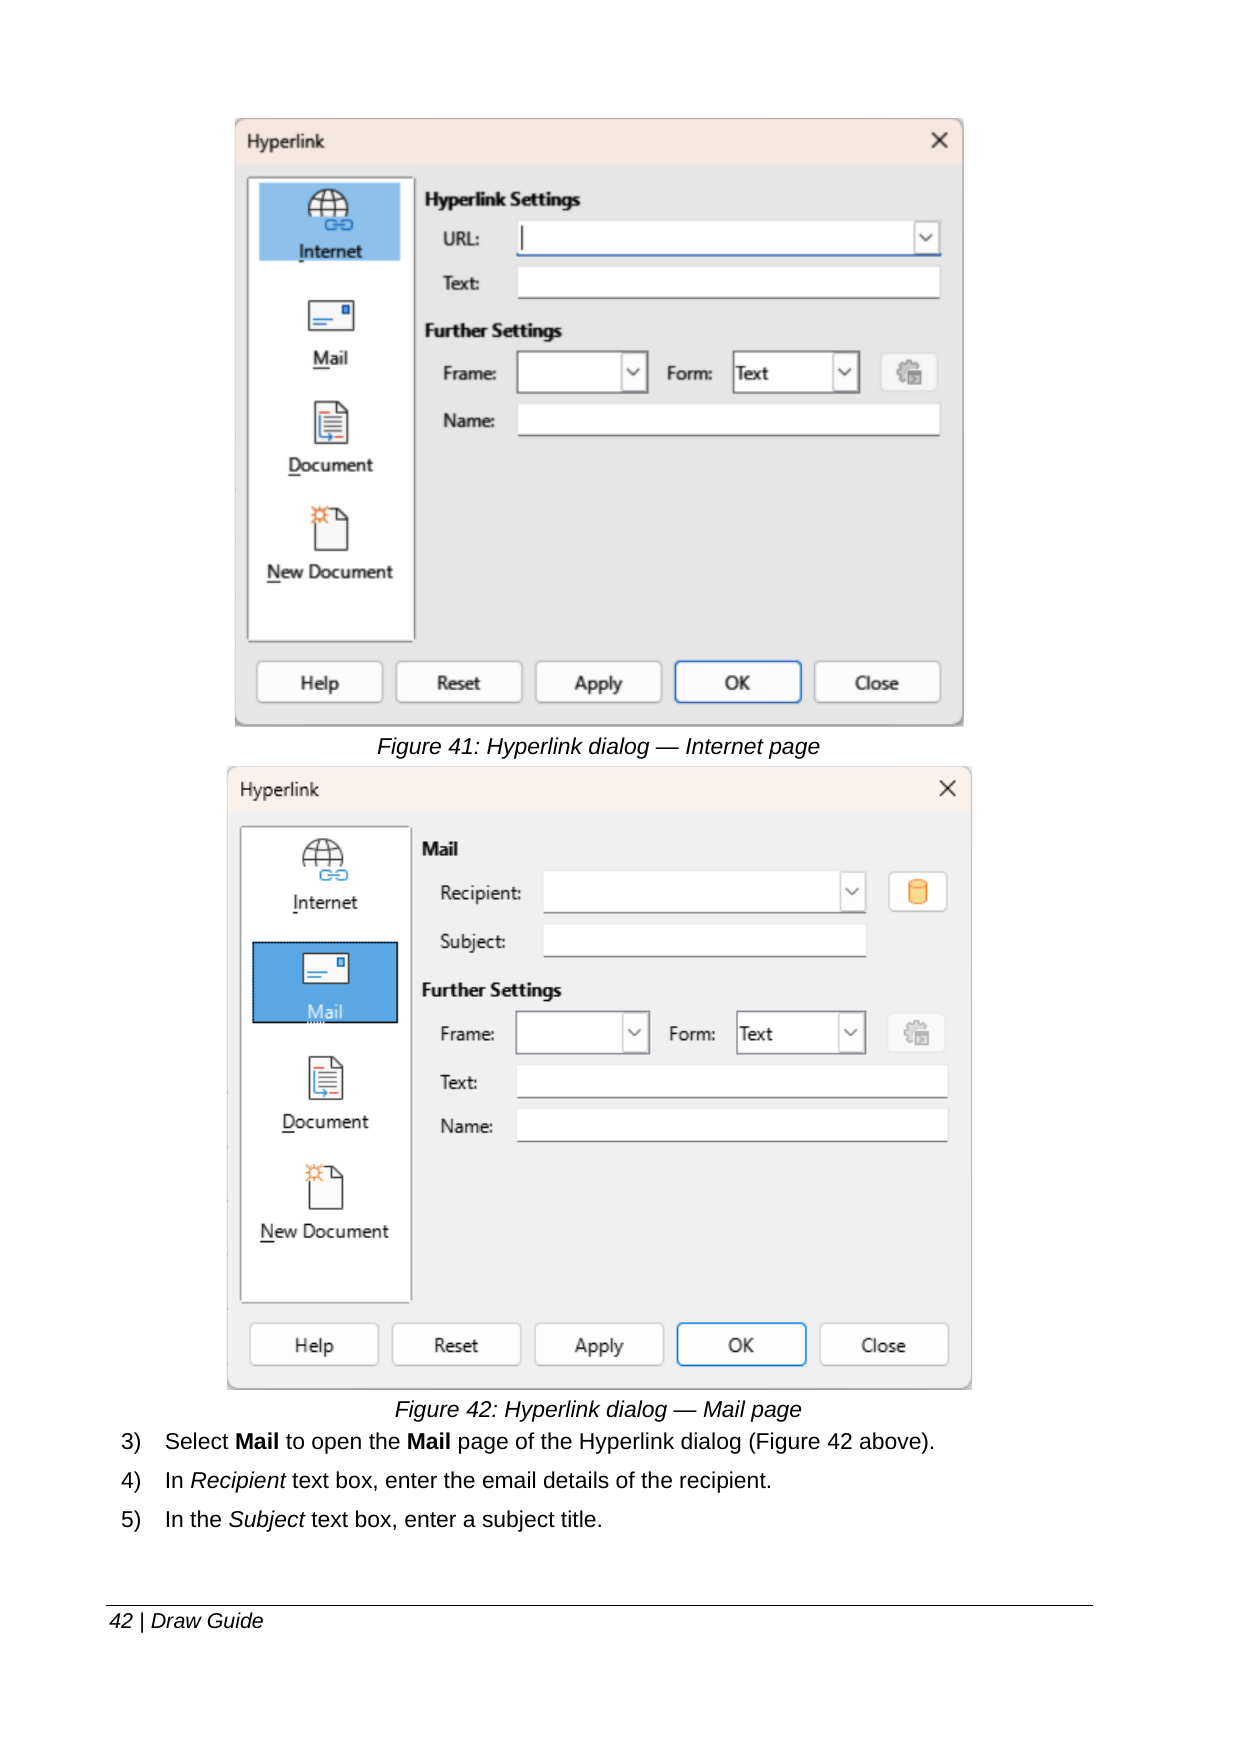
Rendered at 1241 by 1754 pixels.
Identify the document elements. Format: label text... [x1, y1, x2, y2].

picture [234, 118, 964, 727]
list In Recipient text box, enter the email details of the recipient. [121, 1467, 1093, 1493]
picture [226, 766, 973, 1390]
text Figure 42: Hyperlink dialog — Mail page [227, 1396, 972, 1422]
list Select Mail to open the Mail page of the Hyperlink dialog (Figure 42 above). [121, 1428, 1093, 1455]
text Figure 41: Hyperlink dialog — Internet page [235, 733, 964, 760]
list In the Subject text box, enter a subject title. [121, 1506, 1093, 1532]
